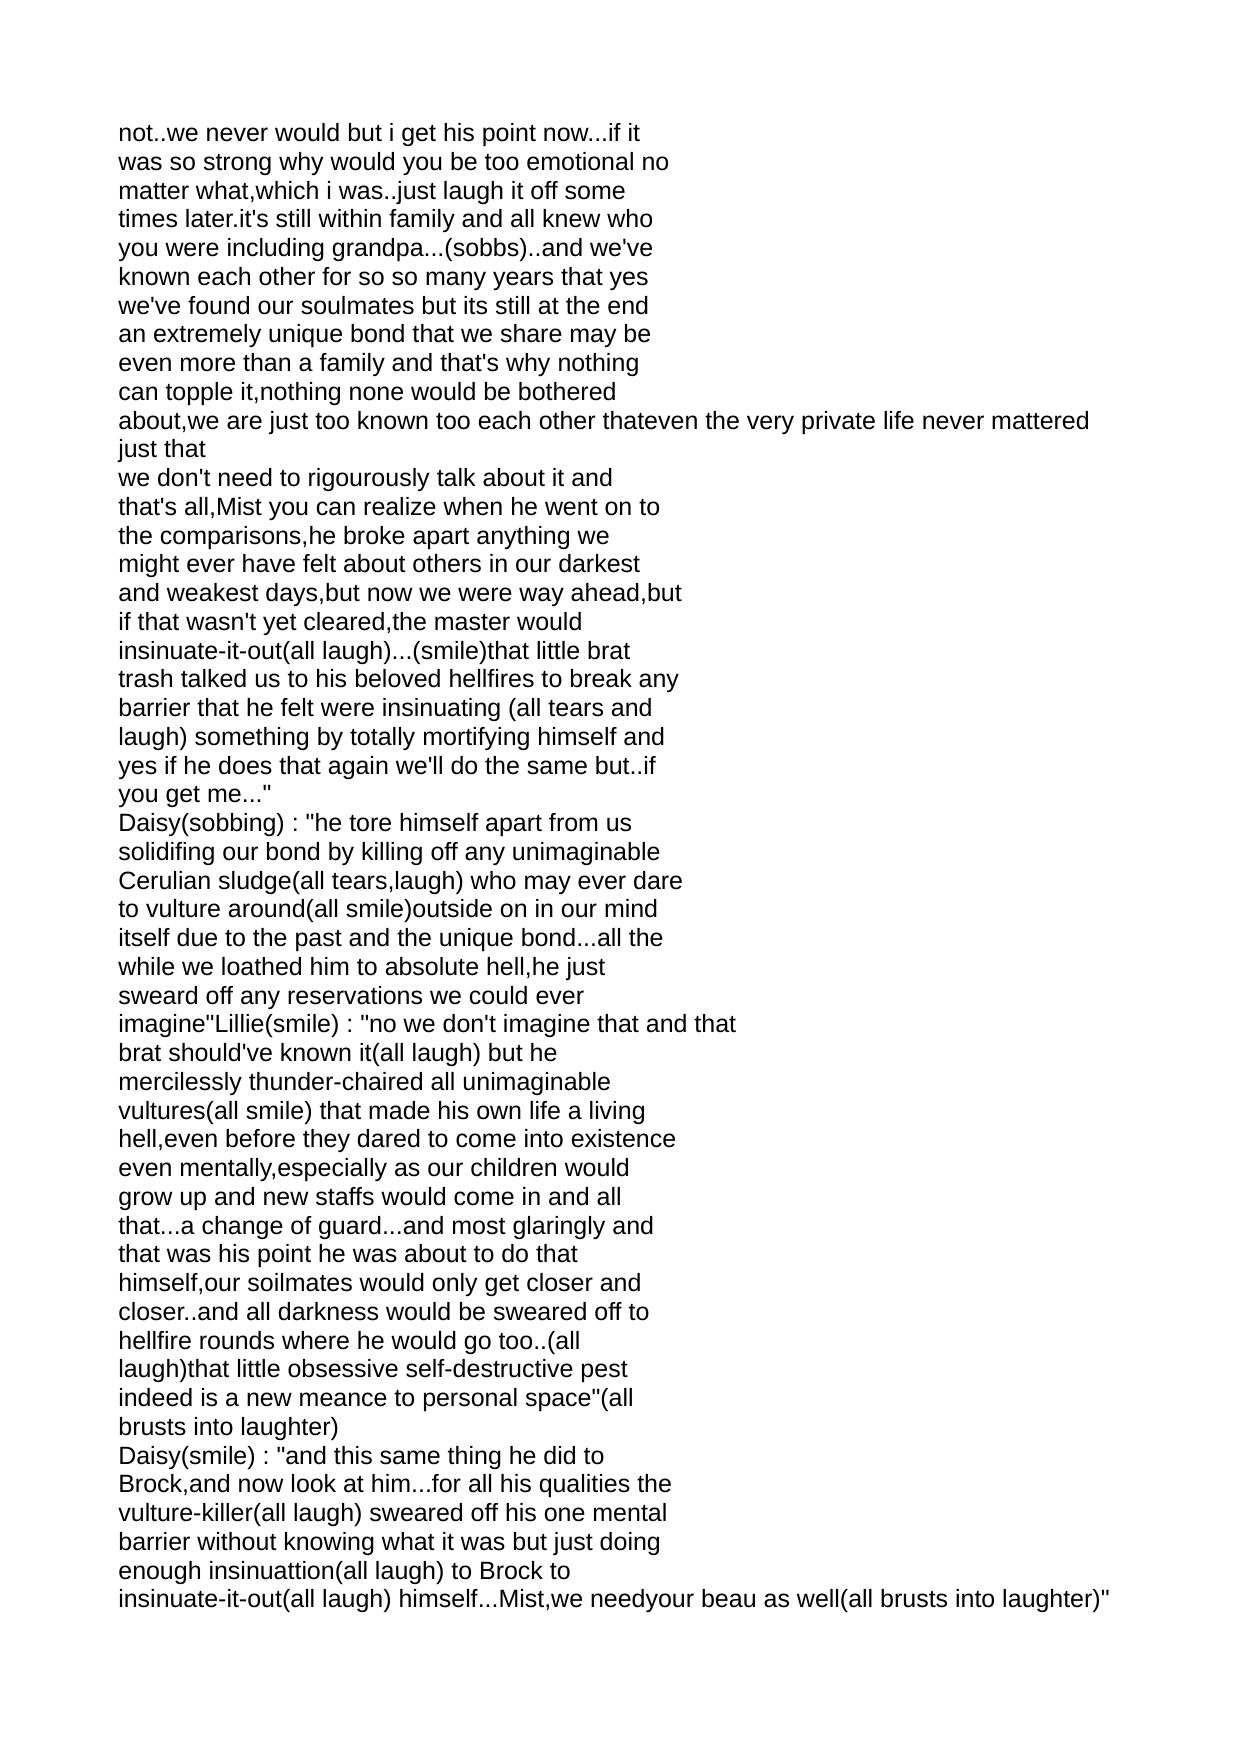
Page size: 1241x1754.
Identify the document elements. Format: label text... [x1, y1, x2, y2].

text brusts into laughter) [118, 1412, 1122, 1441]
text vultures(all smile) that made his own life a living [118, 1096, 1122, 1124]
text enough insinuattion(all laugh) to Brock to [118, 1556, 1122, 1584]
text known each other for so so many years that yes [118, 262, 1122, 291]
text Cerulian sludge(all tears,laugh) who may ever dare [118, 866, 1122, 894]
text hell,even before they dared to come into existence [118, 1124, 1122, 1153]
text Daisy(sobbing) : "he tore himself apart from us [118, 808, 1122, 837]
text barrier that he felt were insinuating (all tears and [118, 693, 1122, 722]
text vulture-killer(all laugh) sweared off his one mental [118, 1498, 1122, 1527]
text laugh) something by totally mortifying himself and [118, 722, 1122, 751]
text to vulture around(all smile)outside on in our mind [118, 894, 1122, 923]
text and weakest days,but now we were way ahead,but [118, 578, 1122, 607]
text might ever have felt about others in our darkest [118, 549, 1122, 578]
text even more than a family and that's why nothing [118, 348, 1122, 377]
text imagine"Lillie(smile) : "no we don't imagine that and that [118, 1009, 1122, 1038]
text solidifing our bond by killing off any unimaginable [118, 837, 1122, 866]
text indeed is a new meance to personal space"(all [118, 1383, 1122, 1412]
text insinuate-it-out(all laugh) himself...Mist,we needyour beau as well(all brusts into laughter)" [118, 1584, 1122, 1613]
text closer..and all darkness would be sweared off to [118, 1297, 1122, 1326]
text matter what,which i was..just laugh it off some [118, 176, 1122, 204]
text was so strong why would you be too emotional no [118, 147, 1122, 176]
text not..we never would but i get his point now...if it [118, 118, 1122, 147]
text grow up and new staffs would come in and all [118, 1182, 1122, 1211]
text you were including grandpa...(sobbs)..and we've [118, 233, 1122, 262]
text himself,our soilmates would only get closer and [118, 1268, 1122, 1297]
text insinuate-it-out(all laugh)...(smile)that little brat [118, 636, 1122, 664]
text we've found our soulmates but its still at the end [118, 291, 1122, 319]
text itself due to the past and the unique bond...all the [118, 923, 1122, 952]
text that...a change of guard...and most glaringly and [118, 1211, 1122, 1239]
text trash talked us to his beloved hellfires to break any [118, 664, 1122, 693]
text we don't need to rigourously talk about it and [118, 463, 1122, 492]
text the comparisons,he broke apart anything we [118, 521, 1122, 549]
text that was his point he was about to do that [118, 1239, 1122, 1268]
text if that wasn't yet cleared,the master would [118, 607, 1122, 636]
text you get me..." [118, 779, 1122, 808]
text hellfire rounds where he would go too..(all [118, 1326, 1122, 1354]
text yes if he does that again we'll do the same but..if [118, 751, 1122, 779]
text Daisy(smile) : "and this same thing he did to [118, 1441, 1122, 1469]
text sweard off any reservations we could ever [118, 981, 1122, 1009]
text barrier without knowing what it was but just doing [118, 1527, 1122, 1556]
text about,we are just too known too each other thateven the very private life never mattered just that [118, 406, 1122, 463]
text laugh)that little obsessive self-destructive pest [118, 1354, 1122, 1383]
text Brock,and now look at him...for all his qualities the [118, 1469, 1122, 1498]
text times later.it's still within family and all knew who [118, 204, 1122, 233]
text brat should've known it(all laugh) but he [118, 1038, 1122, 1067]
text can topple it,nothing none would be bothered [118, 377, 1122, 406]
text mercilessly thunder-chaired all unimaginable [118, 1067, 1122, 1096]
text while we loathed him to absolute hell,he just [118, 952, 1122, 981]
text even mentally,especially as our children would [118, 1153, 1122, 1182]
text that's all,Mist you can realize when he went on to [118, 492, 1122, 521]
text an extremely unique bond that we share may be [118, 319, 1122, 348]
